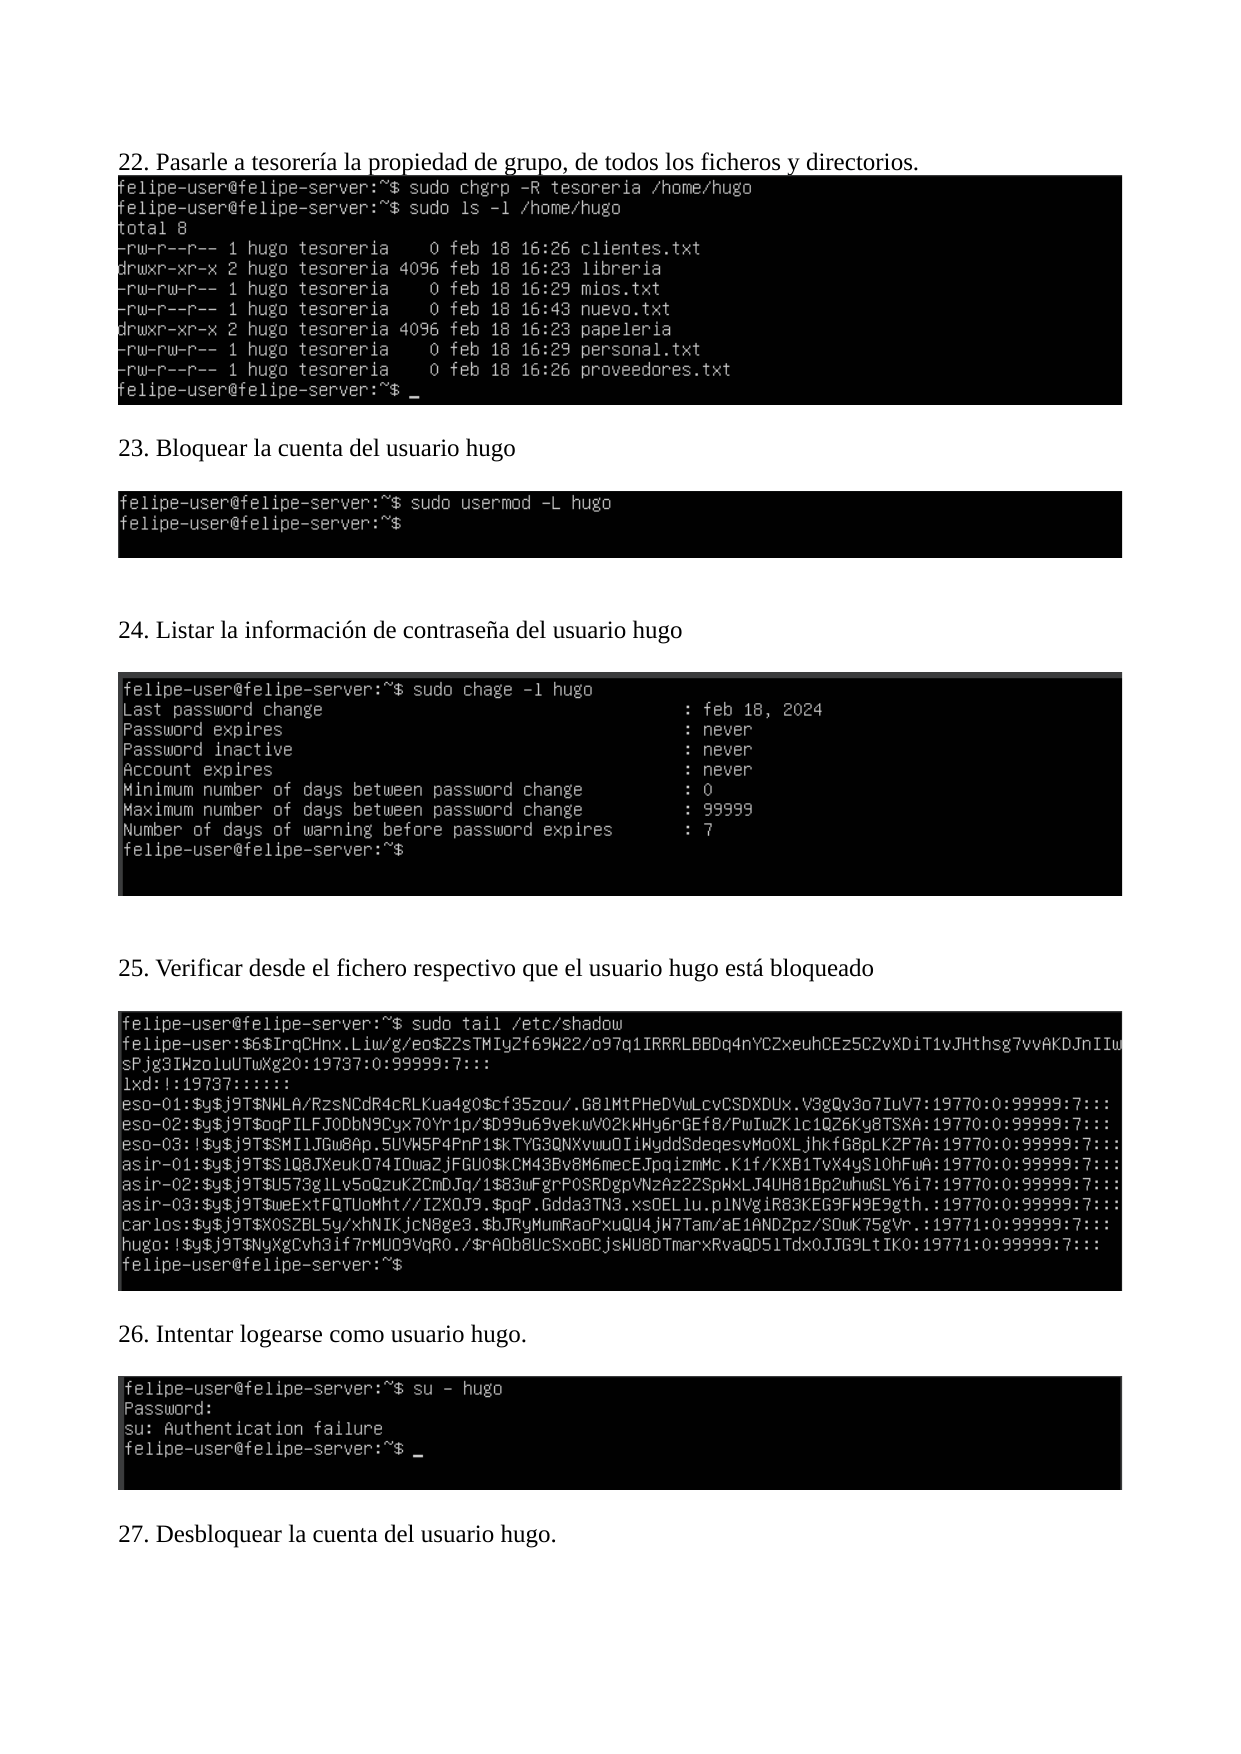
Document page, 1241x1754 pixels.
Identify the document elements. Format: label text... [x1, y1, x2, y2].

picture [118, 1376, 1123, 1490]
text 26. Intentar logearse como usuario hugo. [118, 1319, 1122, 1348]
text 24. Listar la información de contraseña del usuario hugo [118, 615, 1122, 644]
picture [118, 491, 1123, 558]
text 22. Pasarle a tesorería la propiedad de grupo, de todos los ficheros y directorios. [118, 147, 1122, 175]
picture [118, 1011, 1123, 1291]
text 27. Desbloquear la cuenta del usuario hugo. [118, 1519, 1122, 1547]
picture [118, 175, 1123, 405]
text 23. Bloquear la cuenta del usuario hugo [118, 433, 1122, 462]
text 25. Verificar desde el fichero respectivo que el usuario hugo está bloqueado [118, 953, 1122, 982]
picture [118, 672, 1123, 896]
